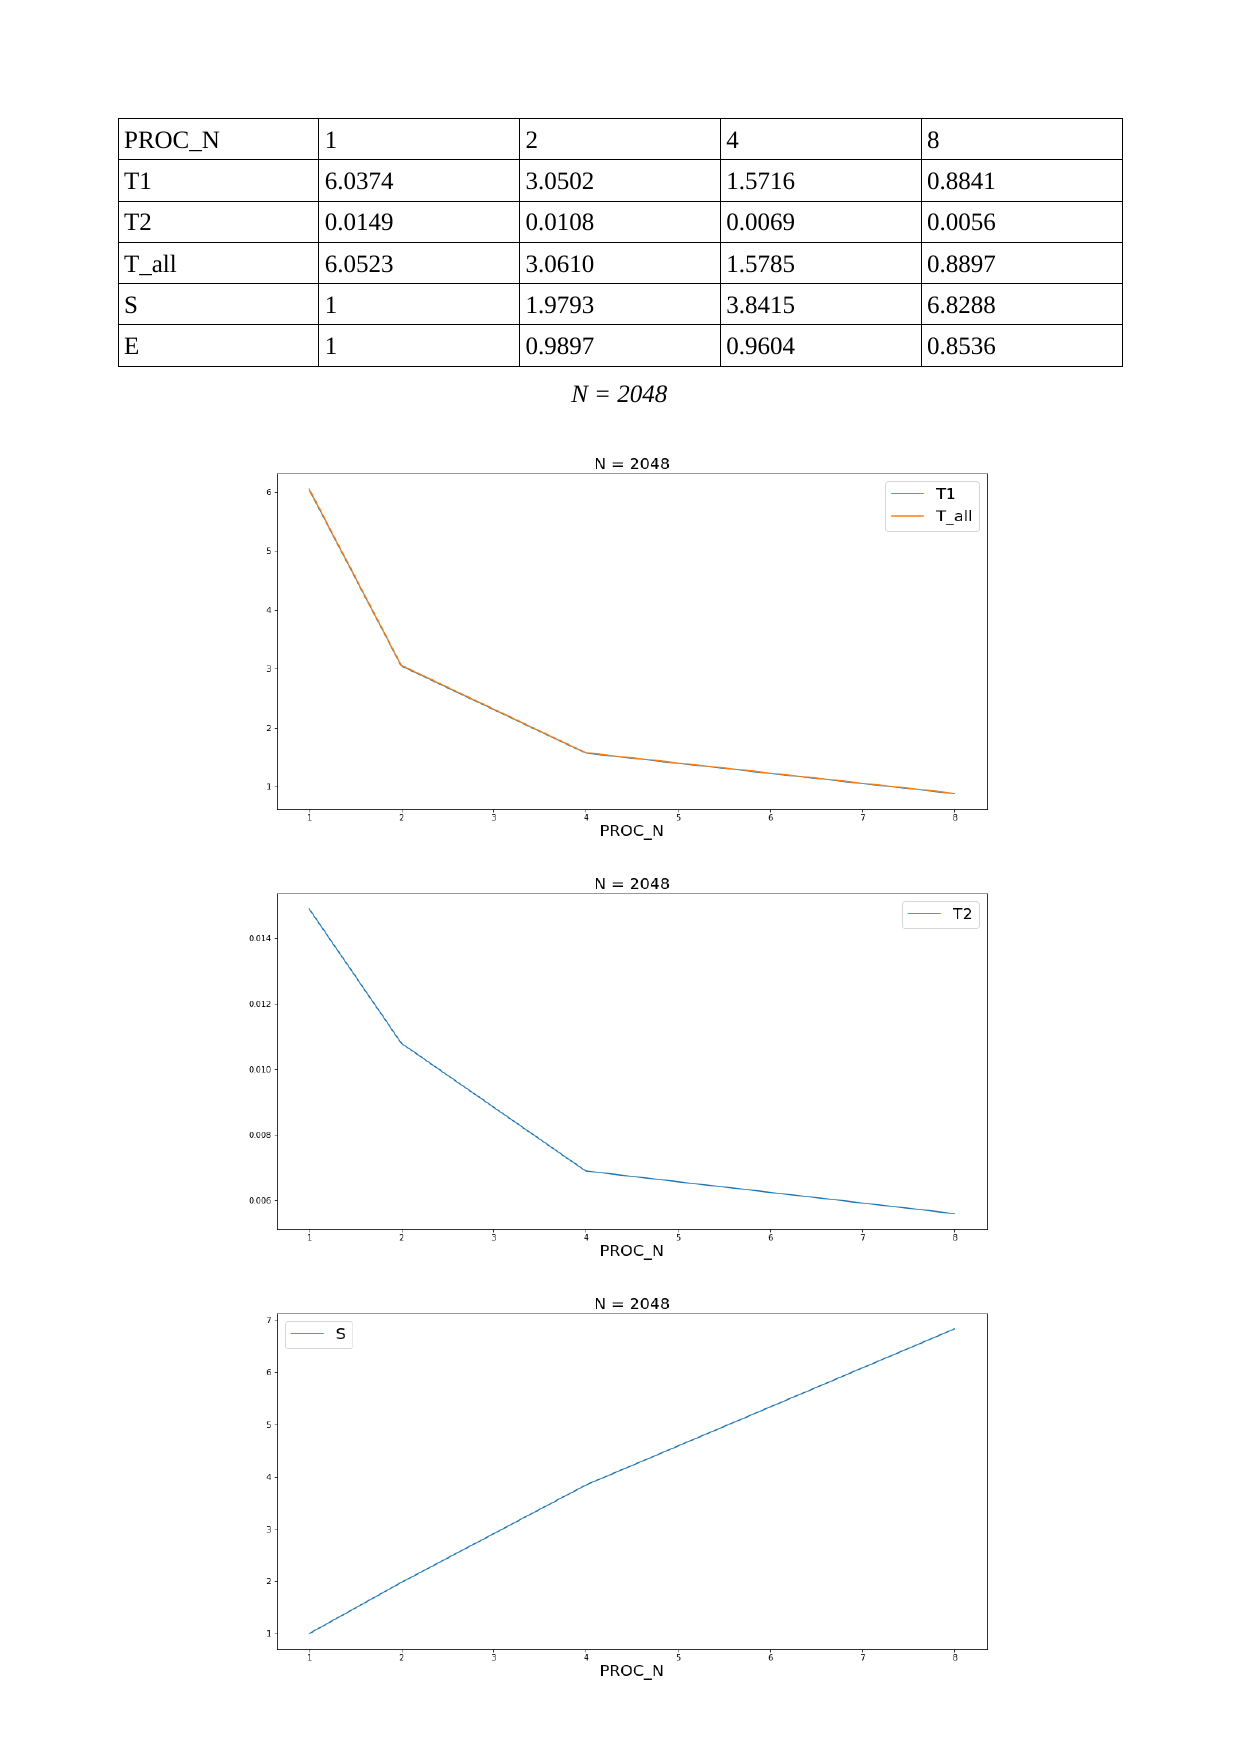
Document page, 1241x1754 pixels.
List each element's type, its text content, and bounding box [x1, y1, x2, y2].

table_cell 0.9604 [721, 325, 921, 366]
table_header 2 [520, 119, 720, 159]
table_cell 0.8841 [922, 160, 1122, 201]
table_cell 1 [319, 325, 519, 366]
table_cell T2 [119, 202, 318, 242]
table_cell E [119, 325, 318, 366]
table_cell 0.8536 [922, 325, 1122, 366]
table_cell 0.0108 [520, 202, 720, 242]
table_cell 3.0610 [520, 243, 720, 283]
table_cell 0.9897 [520, 325, 720, 366]
table_cell 3.0502 [520, 160, 720, 201]
table_cell 6.0523 [319, 243, 519, 283]
table_cell T1 [119, 160, 318, 201]
table_cell 1.5716 [721, 160, 921, 201]
table_cell 6.0374 [319, 160, 519, 201]
table_cell S [119, 284, 318, 324]
table_cell 0.0069 [721, 202, 921, 242]
table_header 8 [922, 119, 1122, 159]
table_cell 6.8288 [922, 284, 1122, 324]
table_cell 1.5785 [721, 243, 921, 283]
picture [162, 420, 1078, 1704]
table_header 1 [319, 119, 519, 159]
table_cell 1.9793 [520, 284, 720, 324]
table_cell 3.8415 [721, 284, 921, 324]
table_header 4 [721, 119, 921, 159]
table_cell 0.8897 [922, 243, 1122, 283]
table_cell 1 [319, 284, 519, 324]
text N = 2048 [118, 379, 1122, 408]
table_cell 0.0056 [922, 202, 1122, 242]
table_cell T_all [119, 243, 318, 283]
table_cell 0.0149 [319, 202, 519, 242]
table_header PROC_N [119, 119, 318, 159]
